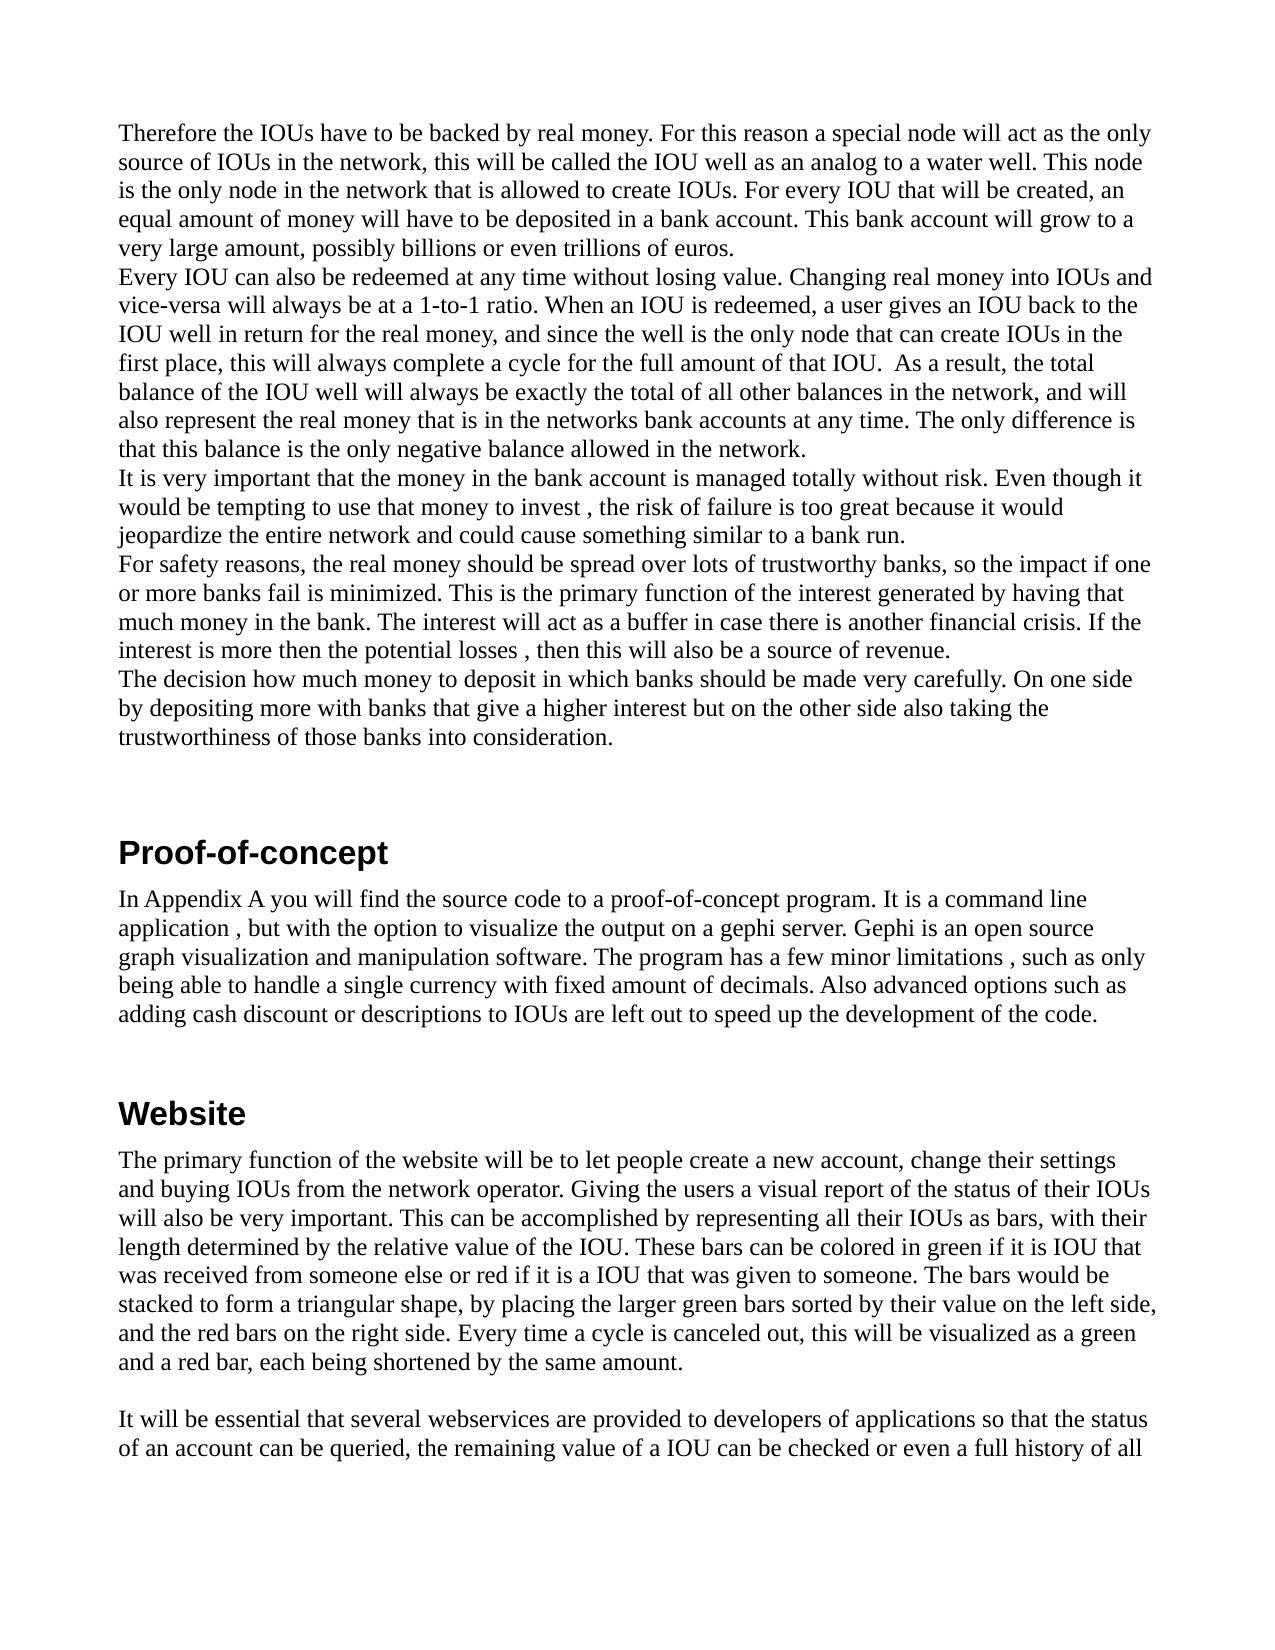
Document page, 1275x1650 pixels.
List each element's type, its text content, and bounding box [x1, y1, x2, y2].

text In Appendix A you will find the source code to a proof-of-concept program. It is a command line application , but with the option to visualize the output on a gephi server. Gephi is an open source graph visualization and manipulation software. The program has a few minor limitations , such as only being able to handle a single currency with fixed amount of decimals. Also advanced options such as adding cash discount or descriptions to IOUs are left out to speed up the development of the code. [118, 884, 1157, 1028]
subtitle Proof-of-concept [118, 833, 1157, 872]
text Every IOU can also be redeemed at any time without losing value. Changing real money into IOUs and vice-versa will always be at a 1-to-1 ratio. When an IOU is redeemed, a user gives an IOU back to the IOU well in return for the real money, and since the well is the only node that can create IOUs in the first place, this will always complete a cycle for the full amount of that IOU. As a result, the total balance of the IOU well will always be exactly the total of all other balances in the network, and will also represent the real money that is in the networks bank accounts at any time. The only difference is that this balance is the only negative balance allowed in the network. [118, 262, 1157, 463]
text The primary function of the website will be to let people create a new account, change their settings and buying IOUs from the network operator. Giving the users a visual report of the status of their IOUs will also be very important. This can be accomplished by representing all their IOUs as bars, with their length determined by the relative value of the IOU. These bars can be colored in green if it is IOU that was received from someone else or red if it is a IOU that was given to someone. The bars would be stacked to form a triangular shape, by placing the larger green bars sorted by their value on the left side, and the red bars on the right side. Every time a cycle is canceled out, this will be visualized as a green and a red bar, each being shortened by the same amount. [118, 1145, 1157, 1375]
text The decision how much money to deposit in which banks should be made very carefully. On one side by depositing more with banks that give a higher interest but on the other side also taking the trustworthiness of those banks into consideration. [118, 664, 1157, 751]
subtitle Website [118, 1094, 1157, 1133]
text Therefore the IOUs have to be backed by real money. For this reason a special node will act as the only source of IOUs in the network, this will be called the IOU well as an analog to a water well. This node is the only node in the network that is allowed to create IOUs. For every IOU that will be created, an equal amount of money will have to be deposited in a bank account. This bank account will grow to a very large amount, possibly billions or even trillions of euros. [118, 118, 1157, 262]
text For safety reasons, the real money should be spread over lots of trustworthy banks, so the impact if one or more banks fail is minimized. This is the primary function of the interest generated by having that much money in the bank. The interest will act as a buffer in case there is another financial crisis. If the interest is more then the potential losses , then this will also be a source of revenue. [118, 549, 1157, 664]
text It will be essential that several webservices are provided to developers of applications so that the status of an account can be queried, the remaining value of a IOU can be checked or even a full history of all [118, 1404, 1157, 1462]
text It is very important that the money in the bank account is managed totally without risk. Even though it would be tempting to use that money to invest , the risk of failure is too great because it would jeopardize the entire network and could cause something similar to a bank run. [118, 463, 1157, 549]
